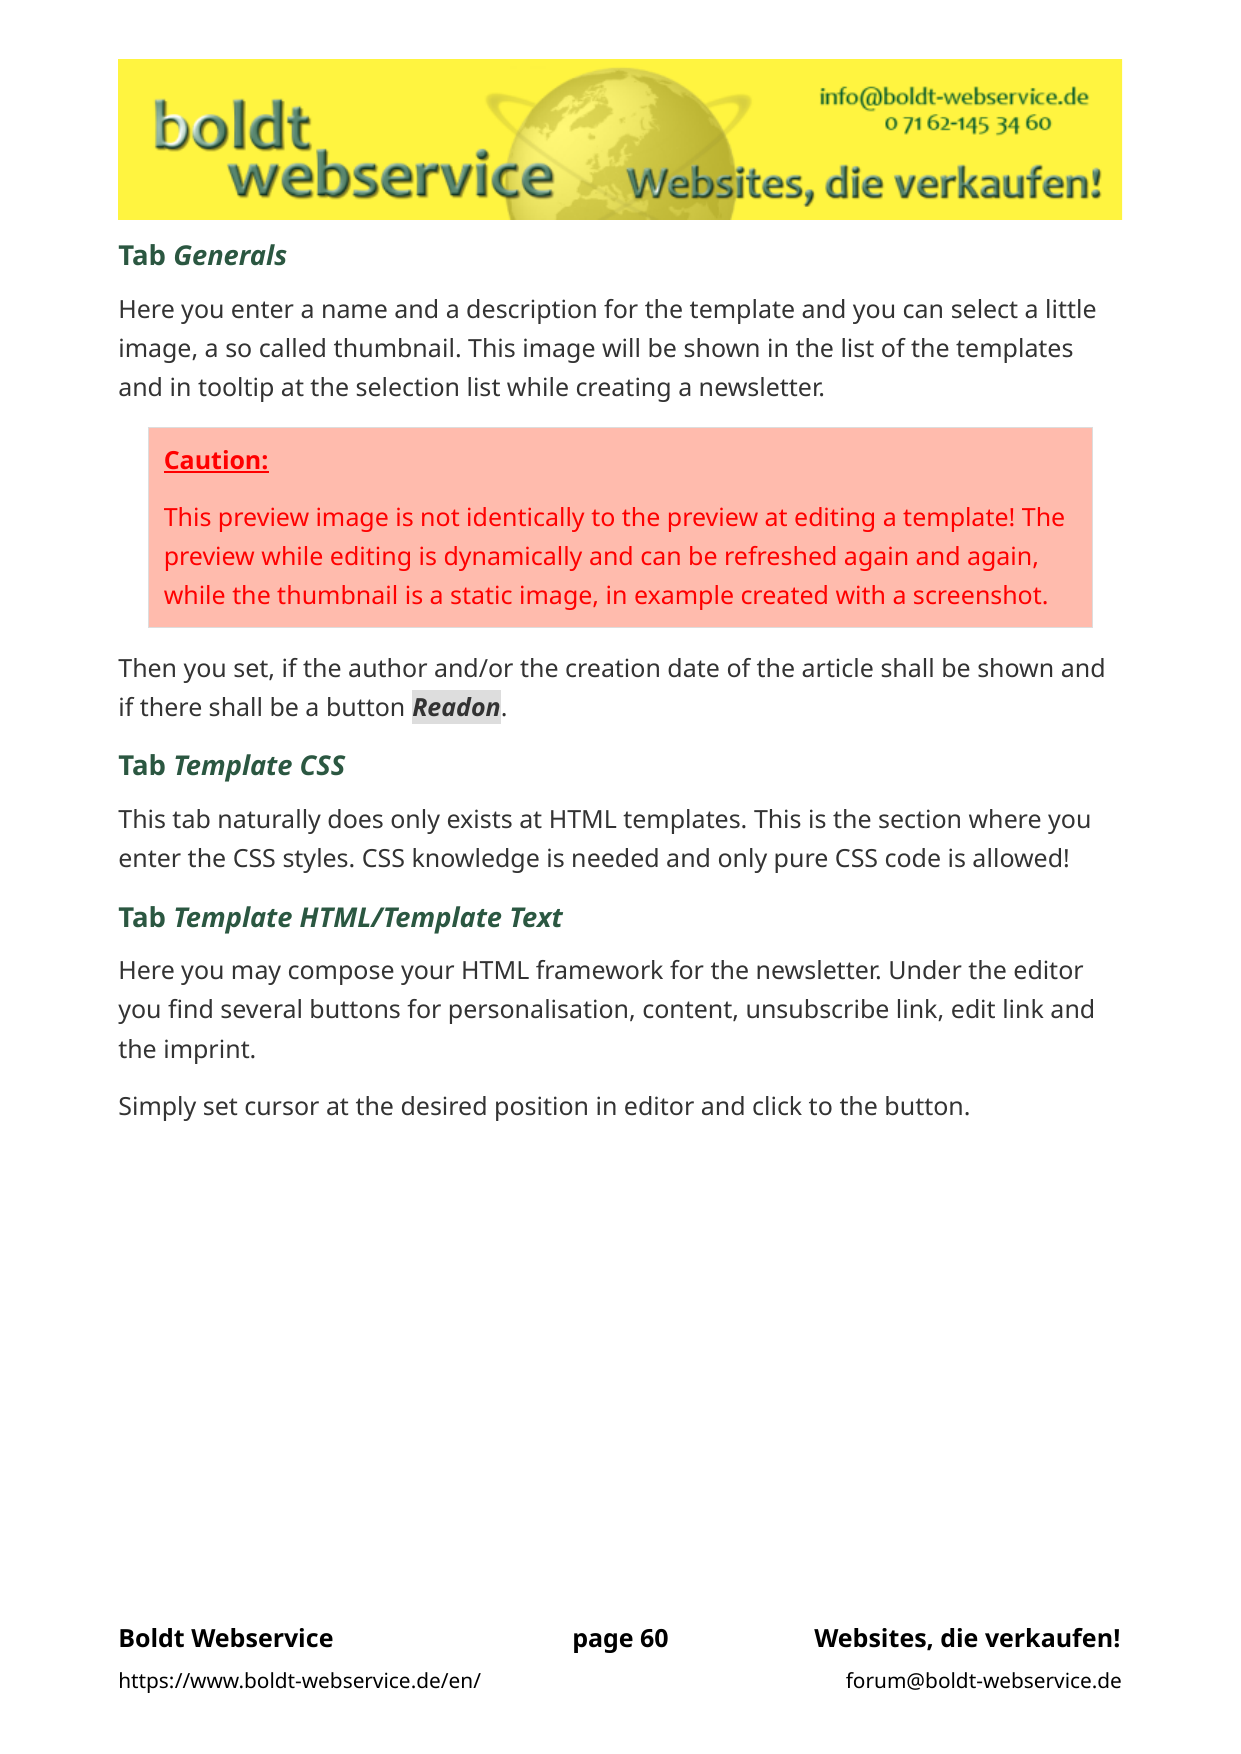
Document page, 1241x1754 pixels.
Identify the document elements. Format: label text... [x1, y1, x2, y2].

text Here you enter a name and a description for the template and you can select a little image, a so called thumbnail. This image will be shown in the list of the templates and in tooltip at the selection list while creating a newsletter. [118, 291, 1122, 404]
text Simply set cursor at the desired position in editor and click to the button. [118, 1088, 1122, 1122]
subtitle Tab Template HTML/Template Text [118, 898, 1122, 935]
text Here you may compose your HTML framework for the newsletter. Under the editor you find several buttons for personalisation, content, unsubscribe link, edit link and the imprint. [118, 953, 1122, 1065]
text Then you set, if the author and/or the creation date of the article shall be shown and if there shall be a button Readon. [118, 650, 1122, 724]
picture [118, 59, 1123, 220]
subtitle Tab Generals [118, 236, 1122, 274]
text This preview image is not identically to the preview at editing a template! The preview while editing is dynamically and can be refreshed again and again, while the thumbnail is a static image, in example created with a screenshot. [149, 483, 1092, 627]
subtitle Tab Template CSS [118, 746, 1122, 784]
text This tab naturally does only exists at HTML templates. This is the section where you enter the CSS styles. CSS knowledge is needed and only pure CSS code is allowed! [118, 802, 1122, 875]
text Caution: [149, 428, 1092, 477]
